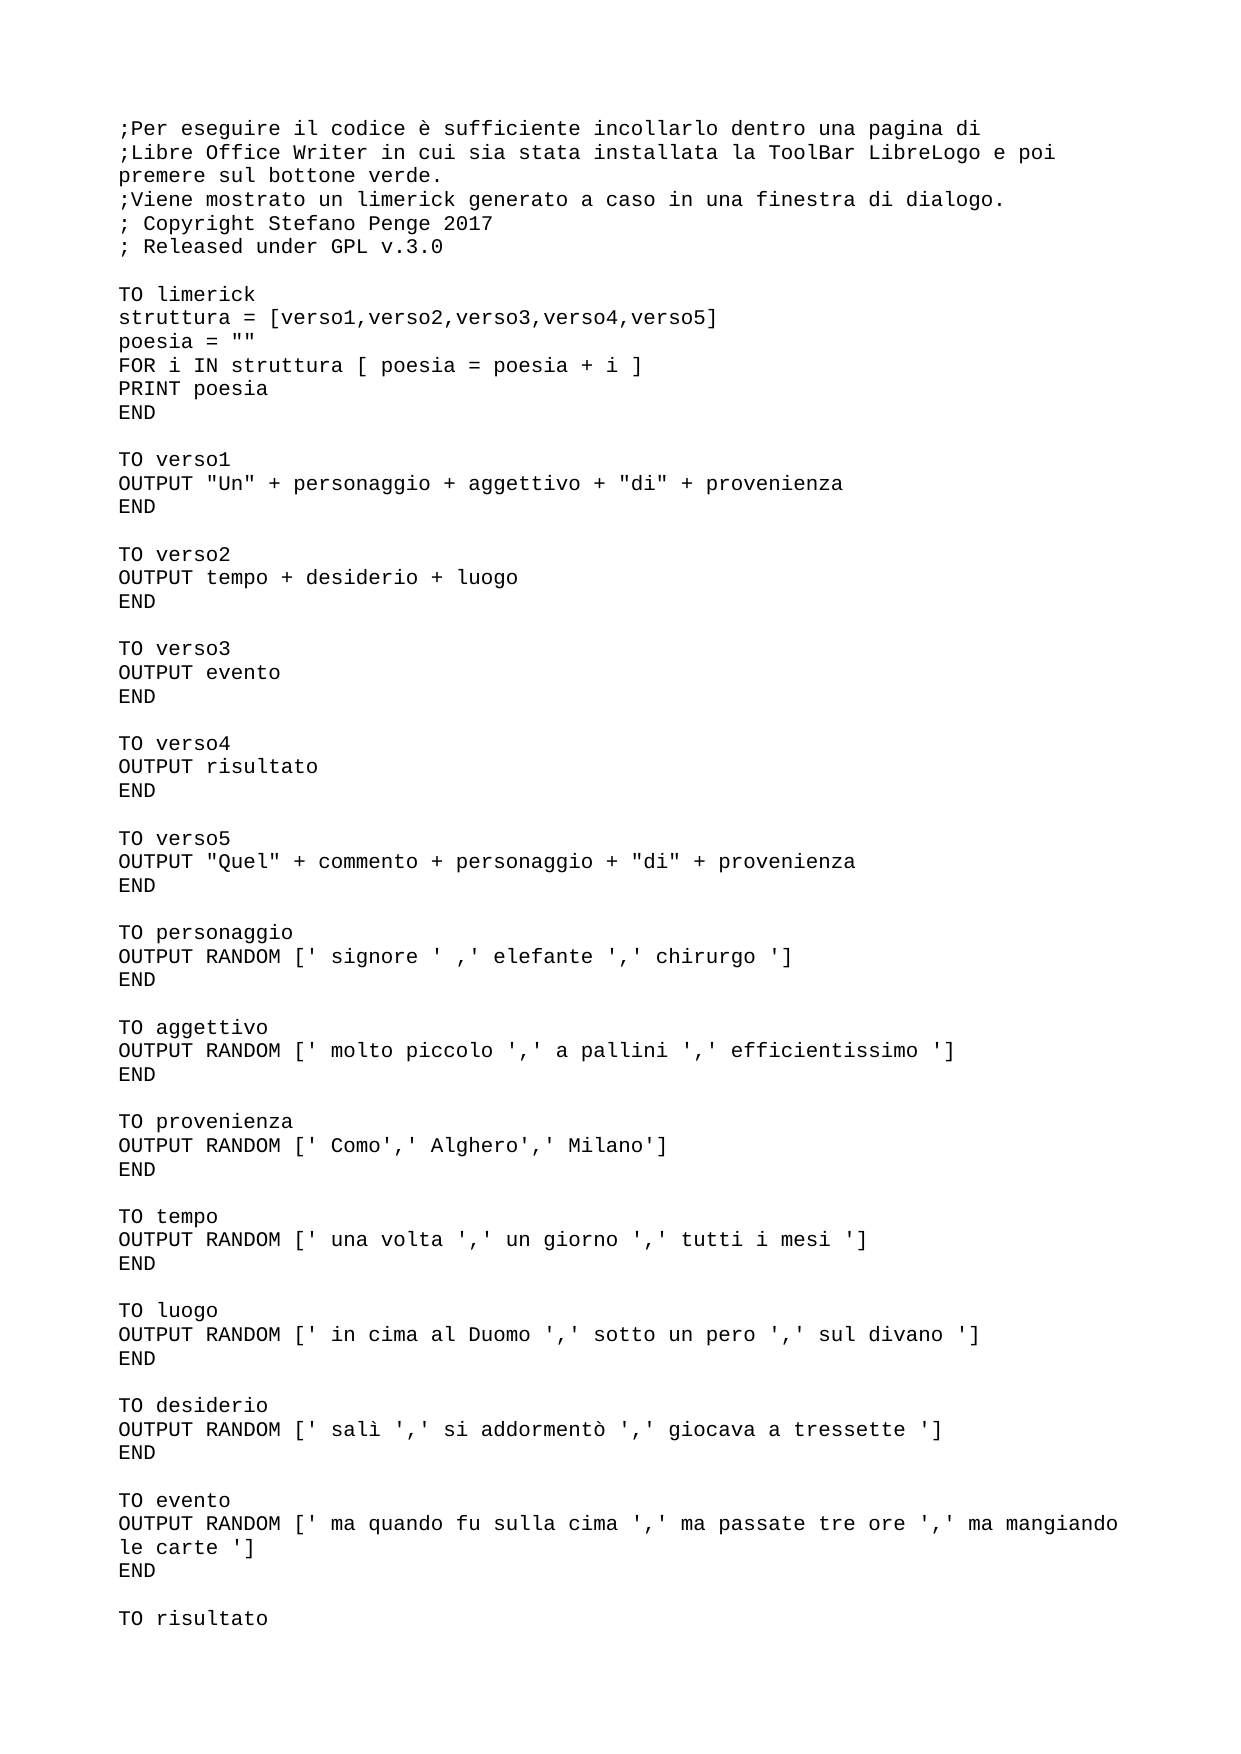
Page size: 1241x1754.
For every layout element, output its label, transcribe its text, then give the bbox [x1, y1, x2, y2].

text ; Copyright Stefano Penge 2017 [118, 213, 1122, 236]
text TO limerick [118, 284, 1122, 307]
text OUTPUT RANDOM [' salì ',' si addormentò ',' giocava a tressette '] [118, 1419, 1122, 1442]
text ;Per eseguire il codice è sufficiente incollarlo dentro una pagina di [118, 118, 1122, 142]
text TO verso3 [118, 638, 1122, 662]
text PRINT poesia [118, 378, 1122, 402]
text END [118, 1442, 1122, 1466]
text END [118, 780, 1122, 804]
text ; Released under GPL v.3.0 [118, 236, 1122, 260]
text END [118, 875, 1122, 898]
text END [118, 591, 1122, 615]
text TO verso5 [118, 827, 1122, 851]
text TO provenienza [118, 1111, 1122, 1135]
text poesia = "" [118, 331, 1122, 354]
text TO luogo [118, 1300, 1122, 1324]
text END [118, 1158, 1122, 1182]
text TO verso1 [118, 449, 1122, 473]
text END [118, 1064, 1122, 1088]
text struttura = [verso1,verso2,verso3,verso4,verso5] [118, 307, 1122, 331]
text TO personaggio [118, 922, 1122, 946]
text TO desiderio [118, 1395, 1122, 1419]
text TO evento [118, 1489, 1122, 1513]
text END [118, 1253, 1122, 1277]
text OUTPUT RANDOM [' molto piccolo ',' a pallini ',' efficientissimo '] [118, 1040, 1122, 1064]
text END [118, 1348, 1122, 1371]
text END [118, 969, 1122, 993]
text END [118, 402, 1122, 426]
text OUTPUT evento [118, 662, 1122, 686]
text OUTPUT RANDOM [' ma quando fu sulla cima ',' ma passate tre ore ',' ma mangiando le carte '] [118, 1513, 1122, 1561]
text END [118, 496, 1122, 520]
text ;Viene mostrato un limerick generato a caso in una finestra di dialogo. [118, 189, 1122, 213]
text OUTPUT risultato [118, 757, 1122, 780]
text OUTPUT RANDOM [' una volta ',' un giorno ',' tutti i mesi '] [118, 1229, 1122, 1253]
text TO tempo [118, 1206, 1122, 1229]
text OUTPUT RANDOM [' in cima al Duomo ',' sotto un pero ',' sul divano '] [118, 1324, 1122, 1348]
text OUTPUT RANDOM [' signore ' ,' elefante ',' chirurgo '] [118, 946, 1122, 969]
text OUTPUT "Quel" + commento + personaggio + "di" + provenienza [118, 851, 1122, 875]
text TO verso2 [118, 544, 1122, 567]
text END [118, 686, 1122, 709]
text TO verso4 [118, 733, 1122, 757]
text OUTPUT tempo + desiderio + luogo [118, 567, 1122, 591]
text TO aggettivo [118, 1017, 1122, 1040]
text OUTPUT RANDOM [' Como',' Alghero',' Milano'] [118, 1135, 1122, 1158]
text FOR i IN struttura [ poesia = poesia + i ] [118, 354, 1122, 378]
text TO risultato [118, 1608, 1122, 1631]
text OUTPUT "Un" + personaggio + aggettivo + "di" + provenienza [118, 473, 1122, 496]
text END [118, 1561, 1122, 1584]
text ;Libre Office Writer in cui sia stata installata la ToolBar LibreLogo e poi premere sul bottone verde. [118, 142, 1122, 189]
